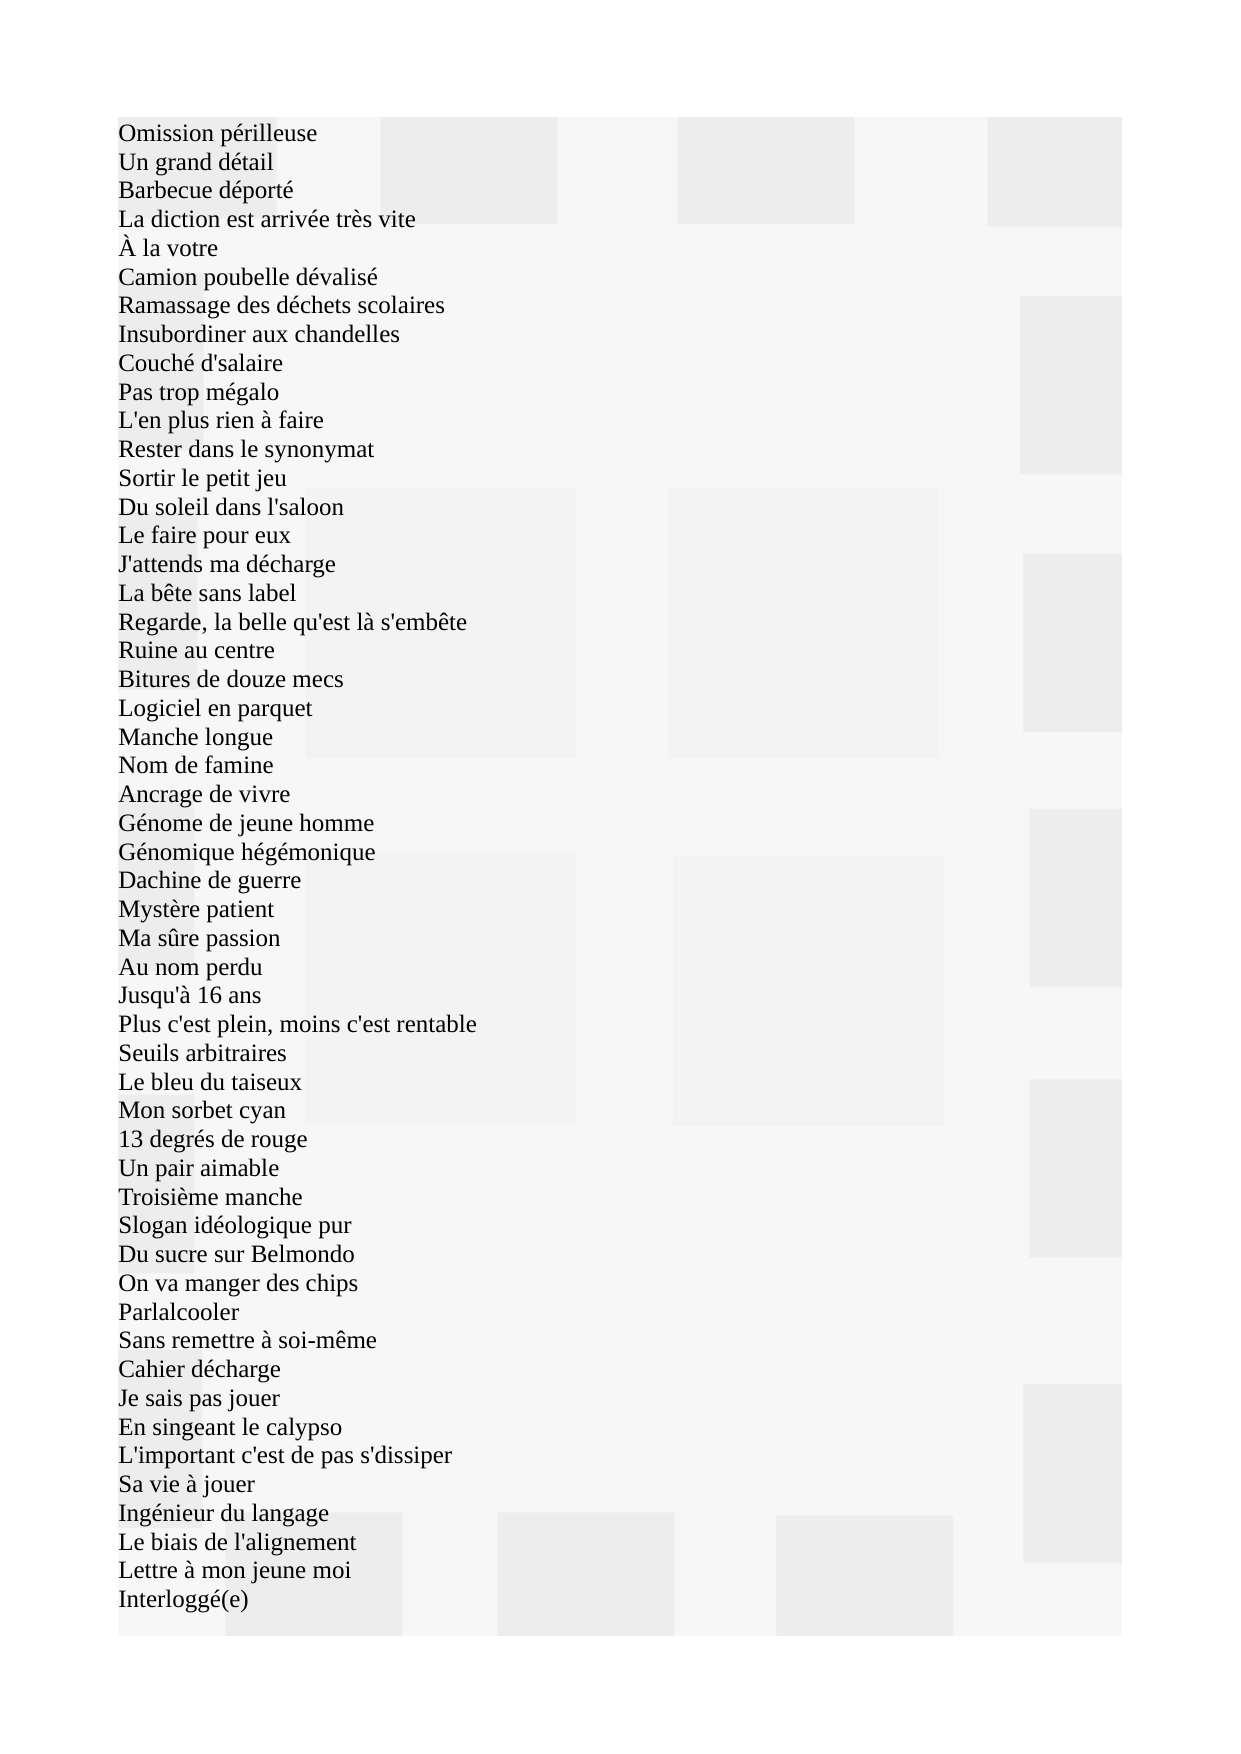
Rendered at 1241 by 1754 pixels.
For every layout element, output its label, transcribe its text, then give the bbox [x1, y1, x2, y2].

text Seuils arbitraires [118, 1038, 1122, 1067]
text Ruine au centre [118, 636, 1122, 664]
text Le faire pour eux [118, 521, 1122, 549]
text Dachine de guerre [118, 866, 1122, 894]
text L'en plus rien à faire [118, 406, 1122, 434]
text J'attends ma décharge [118, 549, 1122, 578]
text Du soleil dans l'saloon [118, 492, 1122, 521]
text L'important c'est de pas s'dissiper [118, 1441, 1122, 1469]
text Omission périlleuse [118, 118, 1122, 147]
text La bête sans label [118, 578, 1122, 607]
text Sa vie à jouer [118, 1469, 1122, 1498]
text La diction est arrivée très vite [118, 204, 1122, 233]
text Sans remettre à soi-même [118, 1326, 1122, 1354]
text 13 degrés de rouge [118, 1124, 1122, 1153]
text Au nom perdu [118, 952, 1122, 981]
text Bitures de douze mecs [118, 664, 1122, 693]
text Génomique hégémonique [118, 837, 1122, 866]
text Du sucre sur Belmondo [118, 1239, 1122, 1268]
text Manche longue [118, 722, 1122, 751]
text Un grand détail [118, 147, 1122, 176]
text Ma sûre passion [118, 923, 1122, 952]
text Troisième manche [118, 1182, 1122, 1211]
text Camion poubelle dévalisé [118, 262, 1122, 291]
text Parlalcooler [118, 1297, 1122, 1326]
text Nom de famine [118, 751, 1122, 779]
text Un pair aimable [118, 1153, 1122, 1182]
text Mon sorbet cyan [118, 1096, 1122, 1124]
text En singeant le calypso [118, 1412, 1122, 1441]
text Le bleu du taiseux [118, 1067, 1122, 1096]
text On va manger des chips [118, 1268, 1122, 1297]
text Ancrage de vivre [118, 779, 1122, 808]
text Ingénieur du langage [118, 1498, 1122, 1527]
text Sortir le petit jeu [118, 463, 1122, 492]
text Je sais pas jouer [118, 1383, 1122, 1412]
text Rester dans le synonymat [118, 434, 1122, 463]
text Plus c'est plein, moins c'est rentable [118, 1009, 1122, 1038]
text Regarde, la belle qu'est là s'embête [118, 607, 1122, 636]
text Logiciel en parquet [118, 693, 1122, 722]
text À la votre [118, 233, 1122, 262]
text Mystère patient [118, 894, 1122, 923]
text Couché d'salaire [118, 348, 1122, 377]
text Slogan idéologique pur [118, 1211, 1122, 1239]
text Barbecue déporté [118, 176, 1122, 204]
text Ramassage des déchets scolaires [118, 291, 1122, 319]
text Le biais de l'alignement [118, 1527, 1122, 1556]
text Interloggé(e) [118, 1584, 1122, 1613]
text Pas trop mégalo [118, 377, 1122, 406]
text Insubordiner aux chandelles [118, 319, 1122, 348]
text Jusqu'à 16 ans [118, 981, 1122, 1009]
text Génome de jeune homme [118, 808, 1122, 837]
text Cahier décharge [118, 1354, 1122, 1383]
text Lettre à mon jeune moi [118, 1556, 1122, 1584]
